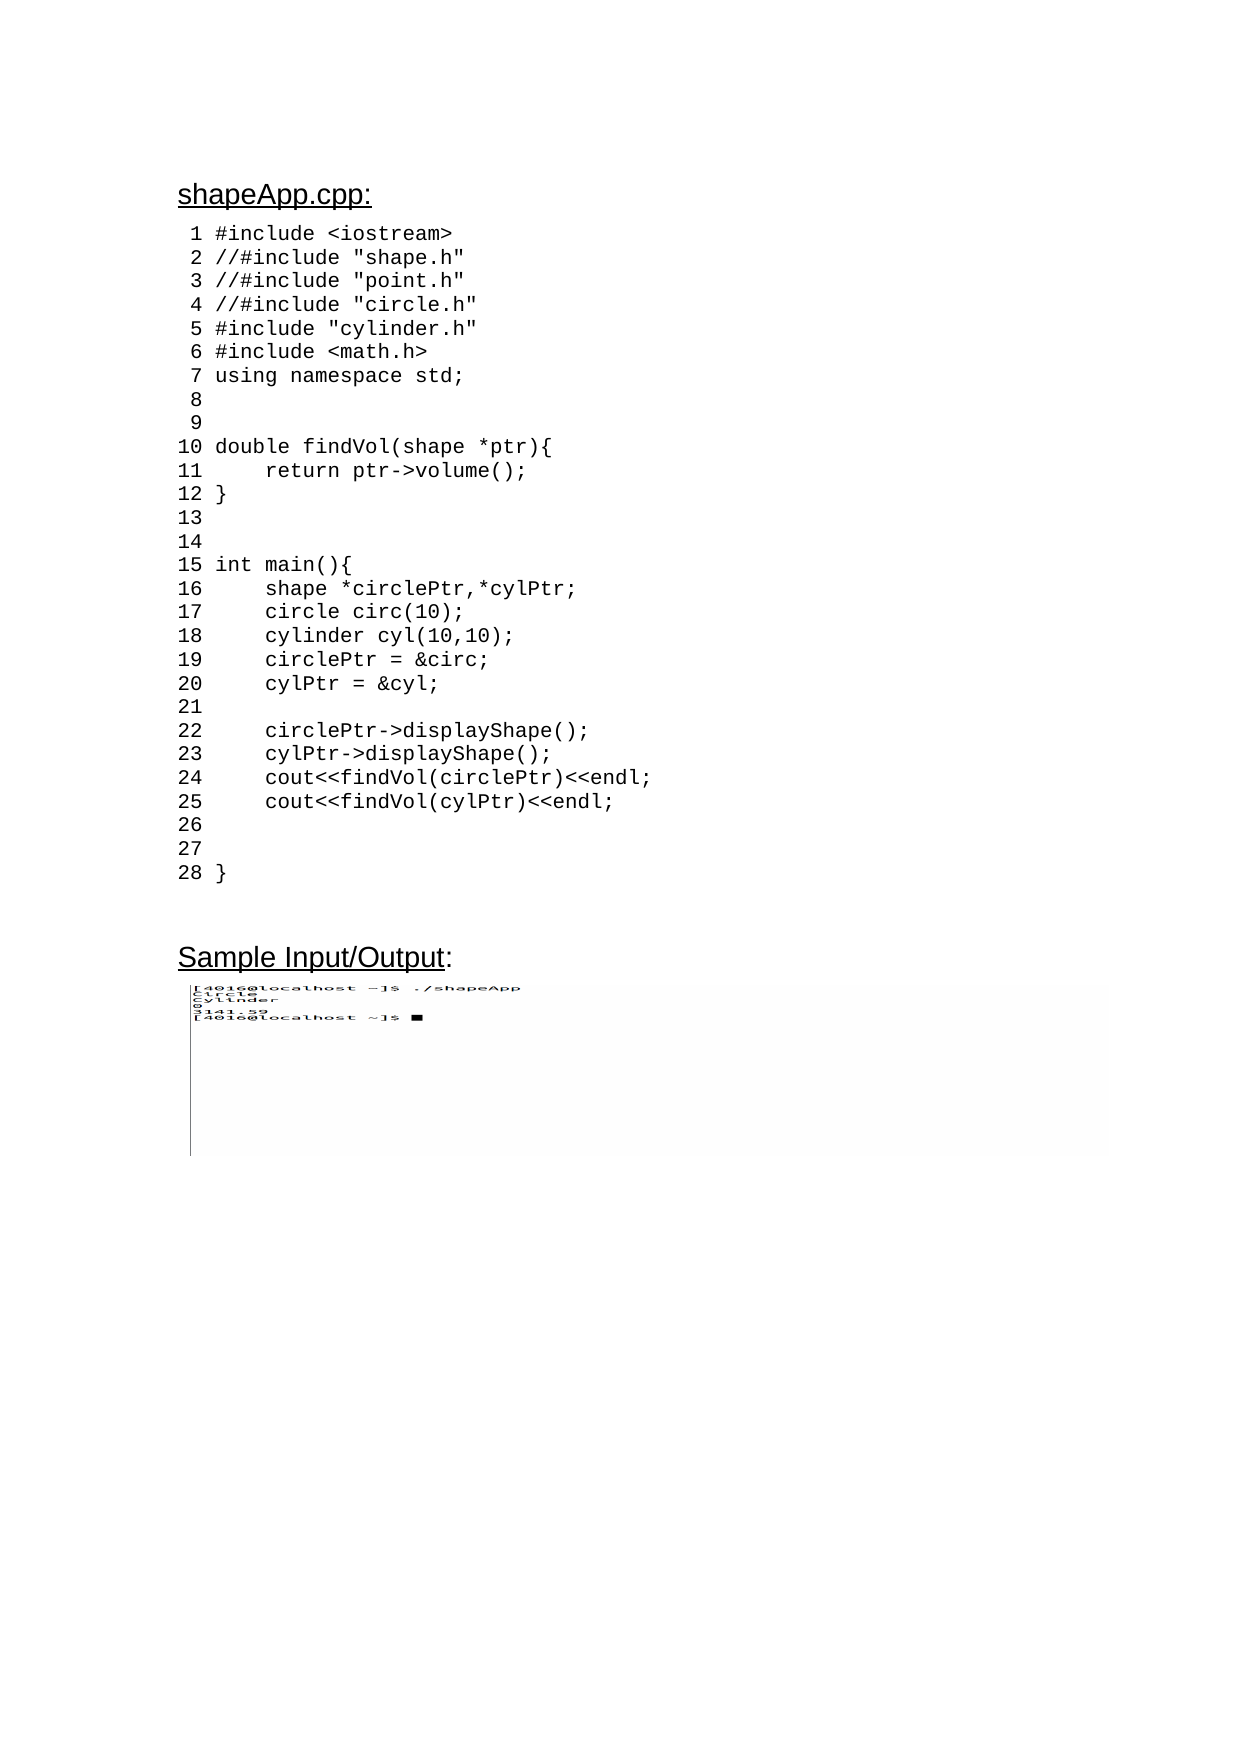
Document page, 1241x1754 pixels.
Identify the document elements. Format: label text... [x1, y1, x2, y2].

text 10 double findVol(shape *ptr){ [177, 436, 1122, 460]
text 2 //#include "shape.h" [177, 247, 1122, 271]
text 18 cylinder cyl(10,10); [177, 625, 1122, 649]
text 26 [177, 814, 1122, 838]
text 12 } [177, 483, 1122, 507]
text 6 #include <math.h> [177, 341, 1122, 365]
text 11 return ptr->volume(); [177, 460, 1122, 483]
subtitle Sample Input/Output: [177, 940, 1122, 973]
text 17 circle circ(10); [177, 602, 1122, 625]
text 27 [177, 838, 1122, 862]
text 20 cylPtr = &cyl; [177, 672, 1122, 696]
subtitle shapeApp.cpp: [177, 177, 1122, 211]
text 25 cout<<findVol(cylPtr)<<endl; [177, 791, 1122, 814]
text 22 circlePtr->displayShape(); [177, 720, 1122, 743]
text 21 [177, 696, 1122, 720]
text 14 [177, 531, 1122, 554]
text 9 [177, 412, 1122, 436]
text 4 //#include "circle.h" [177, 294, 1122, 318]
text 7 using namespace std; [177, 365, 1122, 389]
text 16 shape *circlePtr,*cylPtr; [177, 578, 1122, 602]
text 15 int main(){ [177, 554, 1122, 578]
text 3 //#include "point.h" [177, 271, 1122, 294]
text 24 cout<<findVol(circlePtr)<<endl; [177, 767, 1122, 791]
text 5 #include "cylinder.h" [177, 318, 1122, 341]
text 13 [177, 507, 1122, 531]
text 8 [177, 389, 1122, 412]
text 19 circlePtr = &circ; [177, 649, 1122, 672]
text 23 cylPtr->displayShape(); [177, 743, 1122, 767]
text 1 #include <iostream> [177, 223, 1122, 247]
text 28 } [177, 862, 1122, 885]
